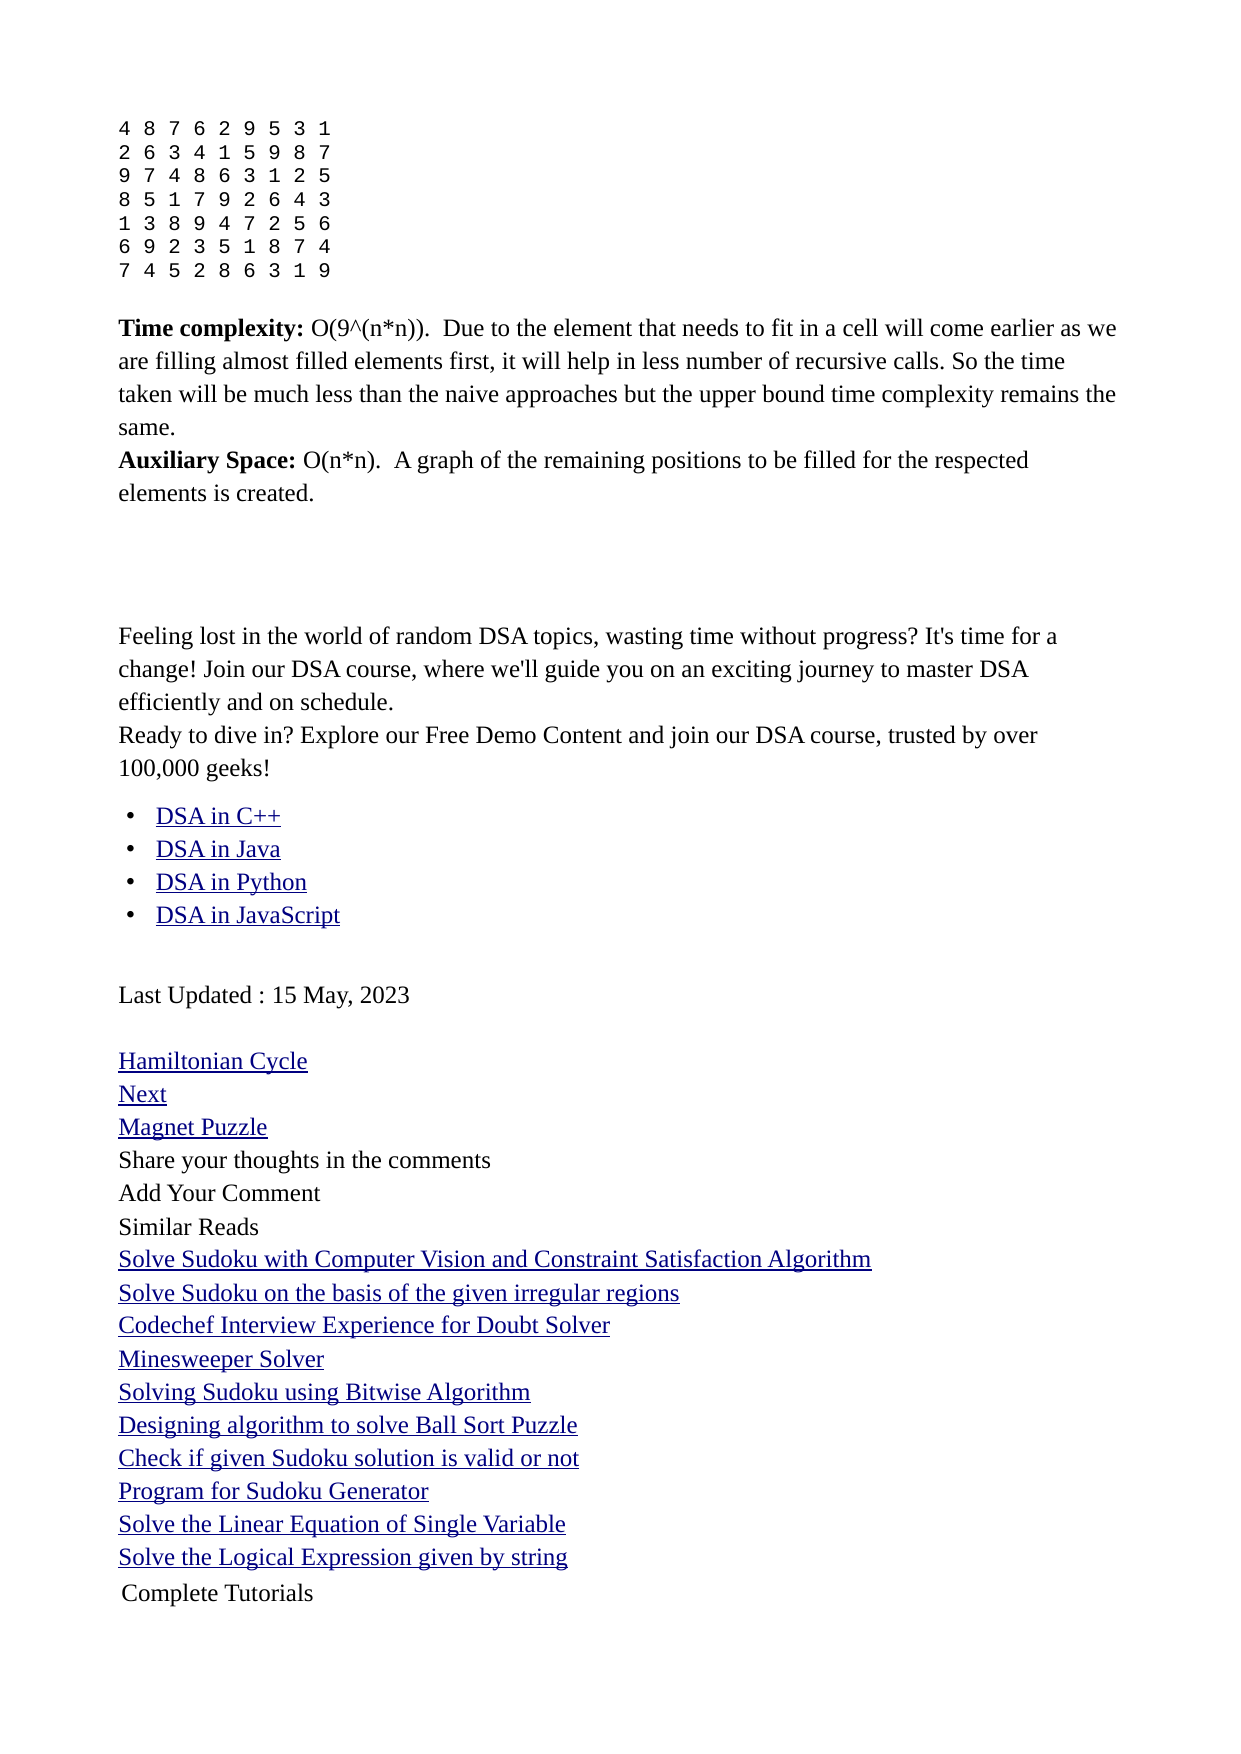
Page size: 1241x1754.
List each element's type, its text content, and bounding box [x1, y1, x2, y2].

text Solve Sudoku with Computer Vision and Constraint Satisfaction Algorithm [118, 1244, 1122, 1273]
text Solve the Linear Equation of Single Variable [118, 1509, 1122, 1537]
text Codechef Interview Experience for Doubt Solver [118, 1311, 1122, 1339]
text Last Updated : 15 May, 2023 [118, 980, 1122, 1009]
text Solve the Logical Expression given by string [118, 1542, 1122, 1571]
text Add Your Comment [118, 1178, 1122, 1207]
text Next [118, 1079, 1122, 1108]
text 8 5 1 7 9 2 6 4 3 [118, 189, 1122, 213]
text Share your thoughts in the comments [118, 1146, 1122, 1174]
text Check if given Sudoku solution is valid or not [118, 1443, 1122, 1471]
text 6 9 2 3 5 1 8 7 4 [118, 236, 1122, 260]
text Designing algorithm to solve Ball Sort Puzzle [118, 1410, 1122, 1438]
text 2 6 3 4 1 5 9 8 7 [118, 142, 1122, 165]
text 1 3 8 9 4 7 2 5 6 [118, 213, 1122, 236]
list DSA in Python [156, 867, 1122, 896]
list DSA in JavaScript [156, 900, 1122, 928]
text Minesweeper Solver [118, 1344, 1122, 1372]
text 9 7 4 8 6 3 1 2 5 [118, 165, 1122, 189]
list DSA in C++ [156, 801, 1122, 829]
text Solve Sudoku on the basis of the given irregular regions [118, 1278, 1122, 1306]
text Feeling lost in the world of random DSA topics, wasting time without progress? It's time for a change! Join our DSA course, where we'll guide you on an exciting journey to master DSA efficiently and on schedule. Ready to dive in? Explore our Free Demo Content and join our DSA course, trusted by over 100,000 geeks! [118, 621, 1122, 782]
text Time complexity: O(9^(n*n)). Due to the element that needs to fit in a cell will come earlier as we are filling almost filled elements first, it will help in less number of recursive calls. So the time taken will be much less than the naive approaches but the upper bound time complexity remains the same. Auxiliary Space: O(n*n). A graph of the remaining positions to be filled for the respected elements is created. [118, 313, 1122, 507]
text Program for Sudoku Generator [118, 1476, 1122, 1504]
text Hamiltonian Cycle [118, 1046, 1122, 1075]
text Solving Sudoku using Bitwise Algorithm [118, 1377, 1122, 1405]
text Magnet Puzzle [118, 1112, 1122, 1141]
text 7 4 5 2 8 6 3 1 9 [118, 260, 1122, 284]
text 4 8 7 6 2 9 5 3 1 [118, 118, 1122, 142]
text Similar Reads [118, 1212, 1122, 1240]
text Previous [50, 1013, 1122, 1042]
text Complete Tutorials [119, 1575, 1122, 1609]
list DSA in Java [156, 834, 1122, 862]
